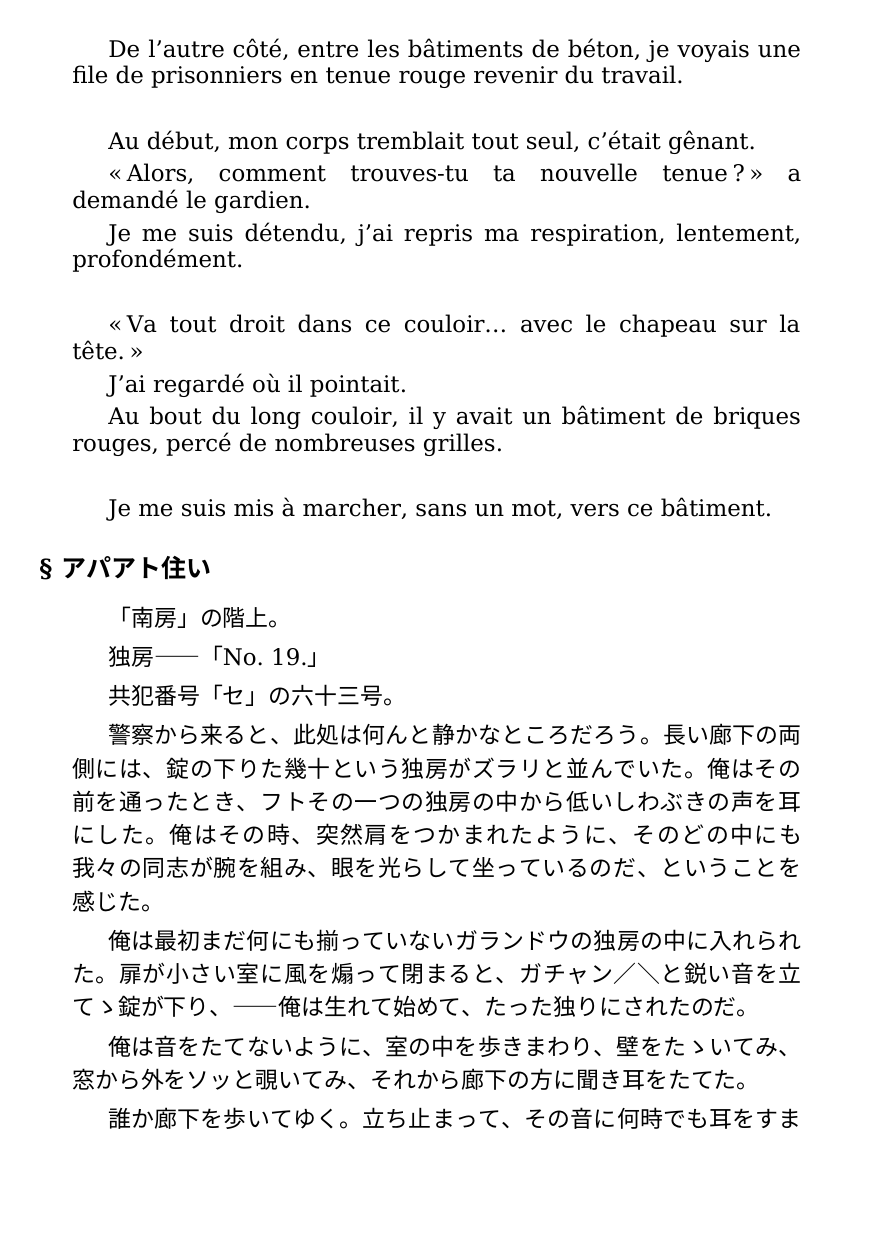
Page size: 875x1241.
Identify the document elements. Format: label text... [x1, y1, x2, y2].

text Au bout du long couloir, il y avait un bâtiment de briques rouges, percé de nombreuses grilles. [72, 403, 802, 457]
text 誰か廊下を歩いてゆく。立ち止まって、その音に何時でも耳をすま [72, 1101, 802, 1134]
text Je me suis détendu, j’ai repris ma respiration, lentement, profondément. [72, 220, 802, 273]
text Je me suis mis à marcher, sans un mot, vers ce bâtiment. [72, 495, 802, 522]
text 俺は最初まだ何にも揃っていないガランドウの独房の中に入れられた。扉が小さい室に風を煽って閉まると、ガチャン／＼と鋭い音を立てゝ錠が下り、――俺は生れて始めて、たった独りにされたのだ。 [72, 923, 802, 1022]
text De l’autre côté, entre les bâtiments de béton, je voyais une file de prisonniers en tenue rouge revenir du travail. [72, 36, 802, 89]
text « Va tout droit dans ce couloir… avec le chapeau sur la tête. » [72, 312, 802, 365]
text 共犯番号「セ」の六十三号。 [72, 678, 802, 711]
text 独房――「No. 19.」 [72, 639, 802, 672]
subtitle § アパアト住い [36, 546, 838, 588]
text J’ai regardé où il pointait. [72, 371, 802, 398]
text Au début, mon corps tremblait tout seul, c’était gênant. [72, 128, 802, 154]
text « Alors, comment trouves-tu ta nouvelle tenue ? » a demandé le gardien. [72, 161, 802, 214]
text 「南房」の階上。 [72, 600, 802, 633]
text 俺は音をたてないように、室の中を歩きまわり、壁をたゝいてみ、窓から外をソッと覗いてみ、それから廊下の方に聞き耳をたてた。 [72, 1028, 802, 1095]
text 警察から来ると、此処は何んと静かなところだろう。長い廊下の両側には、錠の下りた幾十という独房がズラリと並んでいた。俺はその前を通ったとき、フトその一つの独房の中から低いしわぶきの声を耳にした。俺はその時、突然肩をつかまれたように、そのどの中にも我々の同志が腕を組み、眼を光らして坐っているのだ、ということを感じた。 [72, 717, 802, 917]
